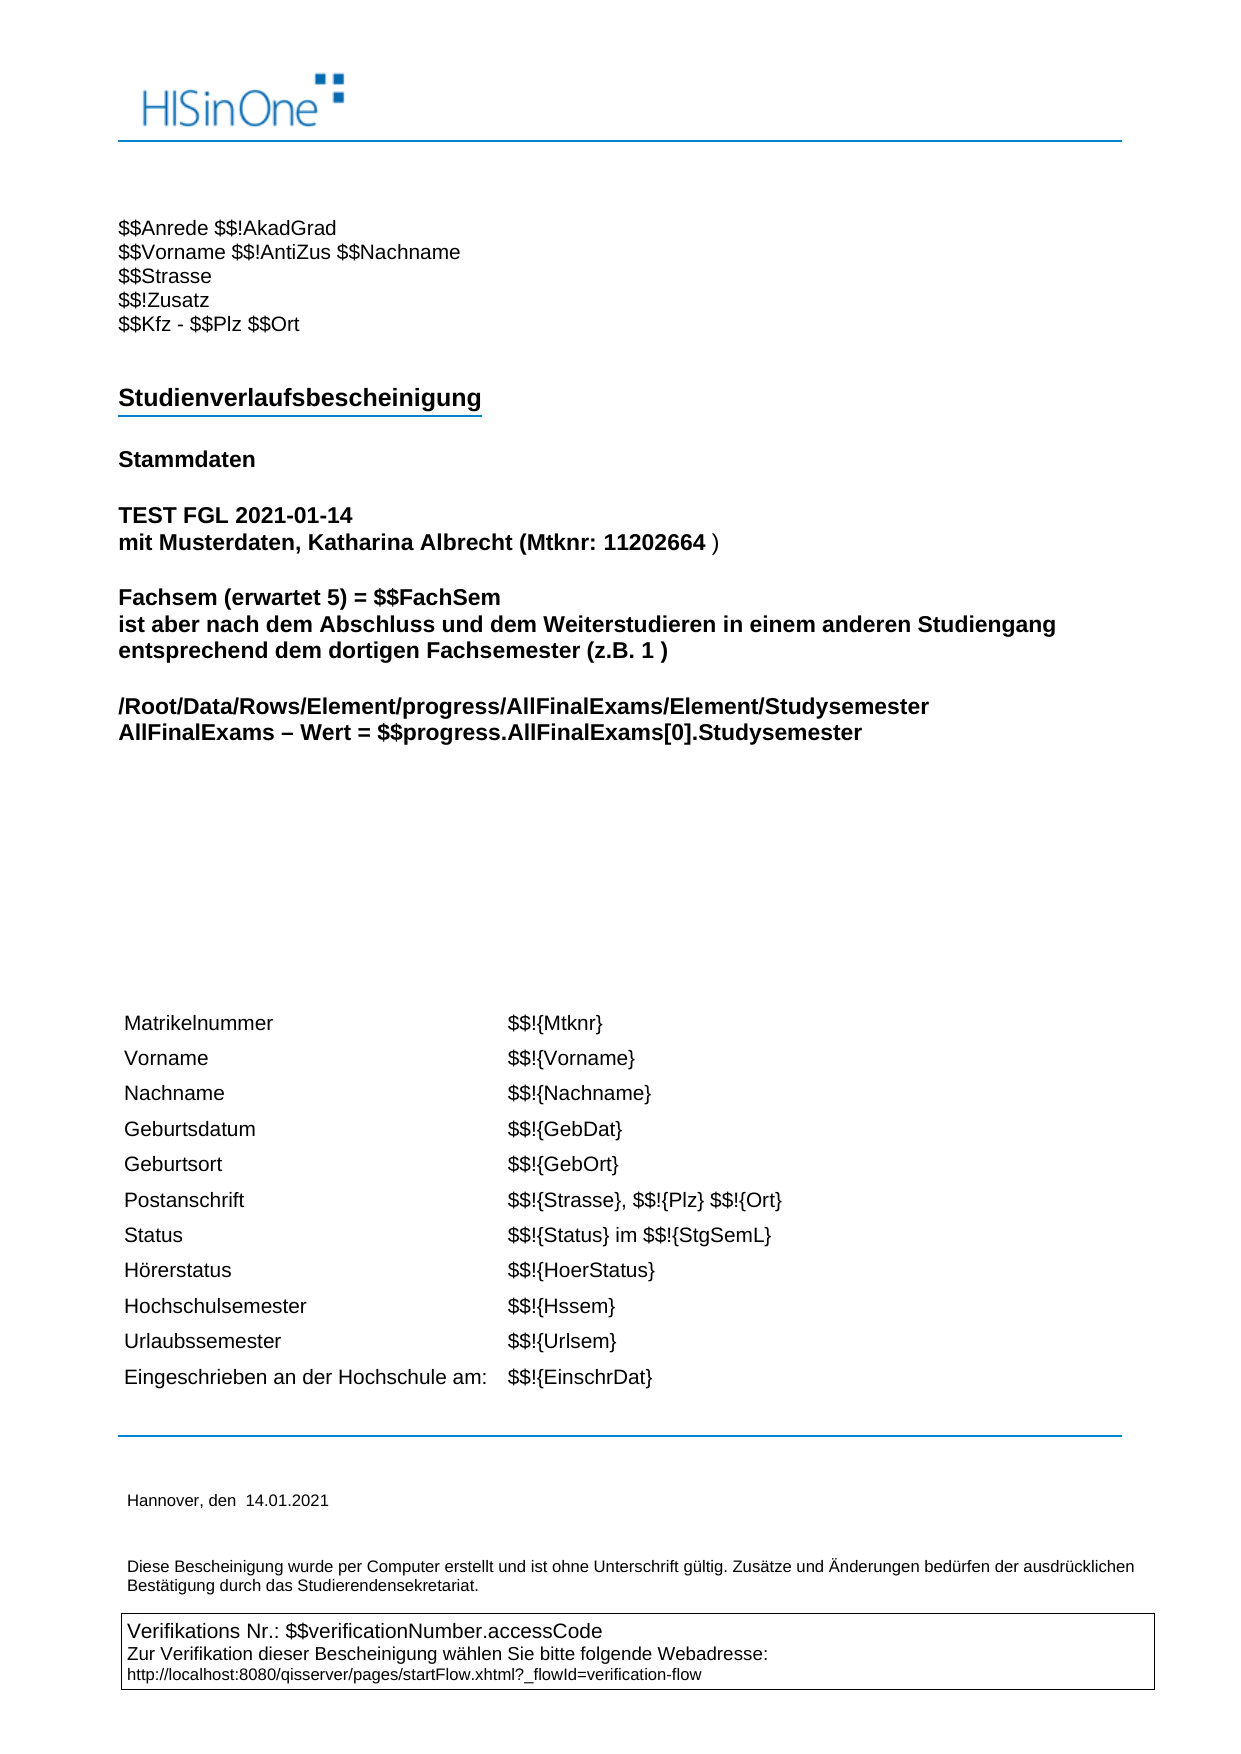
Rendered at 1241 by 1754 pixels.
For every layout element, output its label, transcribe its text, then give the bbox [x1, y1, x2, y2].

picture [129, 40, 357, 132]
table_cell $$!{EinschrDat} [502, 1359, 1116, 1394]
text /Root/Data/Rows/Element/progress/AllFinalExams/Element/Studysemester AllFinalExams – Wert = $$progress.AllFinalExams[0].Studysemester [118, 693, 1122, 746]
table_cell $$!{Nachname} [502, 1076, 1116, 1111]
table_header [614, 171, 1122, 216]
text TEST FGL 2021-01-14 mit Musterdaten, Katharina Albrecht (Mtknr: 11202664 ) [118, 502, 1122, 555]
table_cell Hochschulsemester [118, 1288, 502, 1323]
table_cell $$!{GebOrt} [502, 1146, 1116, 1182]
subtitle Studienverlaufsbescheinigung [118, 383, 1122, 417]
text Fachsem (erwartet 5) = $$FachSem ist aber nach dem Abschluss und dem Weiterstudieren in einem anderen Studiengang entsprechend dem dortigen Fachsemester (z.B. 1 ) [118, 584, 1122, 663]
table_cell $$!{HoerStatus} [502, 1253, 1116, 1288]
table_cell $$!{Hssem} [502, 1288, 1116, 1323]
table_cell Nachname [118, 1076, 502, 1111]
table_cell Vorname [118, 1040, 502, 1076]
table_cell Geburtsdatum [118, 1111, 502, 1146]
table_cell Hörerstatus [118, 1253, 502, 1288]
table_header $$!{Mtknr} [502, 1005, 1116, 1040]
table_cell $$!{Urlsem} [502, 1324, 1116, 1359]
table_cell $$!{Vorname} [502, 1040, 1116, 1076]
table_header [118, 171, 614, 216]
table_cell $$!{Strasse}, $$!{Plz} $$!{Ort} [502, 1182, 1116, 1217]
table_cell Eingeschrieben an der Hochschule am: [118, 1359, 502, 1394]
text Stammdaten [118, 446, 1122, 473]
table_cell $$!{Status} im $$!{StgSemL} [502, 1217, 1116, 1253]
table_cell $$Anrede $$!AkadGrad $$Vorname $$!AntiZus $$Nachname $$Strasse $$!Zusatz $$Kfz - $$Plz $$Ort [118, 216, 614, 336]
table_cell Urlaubssemester [118, 1324, 502, 1359]
table_cell [614, 216, 1122, 336]
table_cell $$!{GebDat} [502, 1111, 1116, 1146]
table_header Matrikelnummer [118, 1005, 502, 1040]
table_cell Postanschrift [118, 1182, 502, 1217]
table_cell Geburtsort [118, 1146, 502, 1182]
table_cell Status [118, 1217, 502, 1253]
